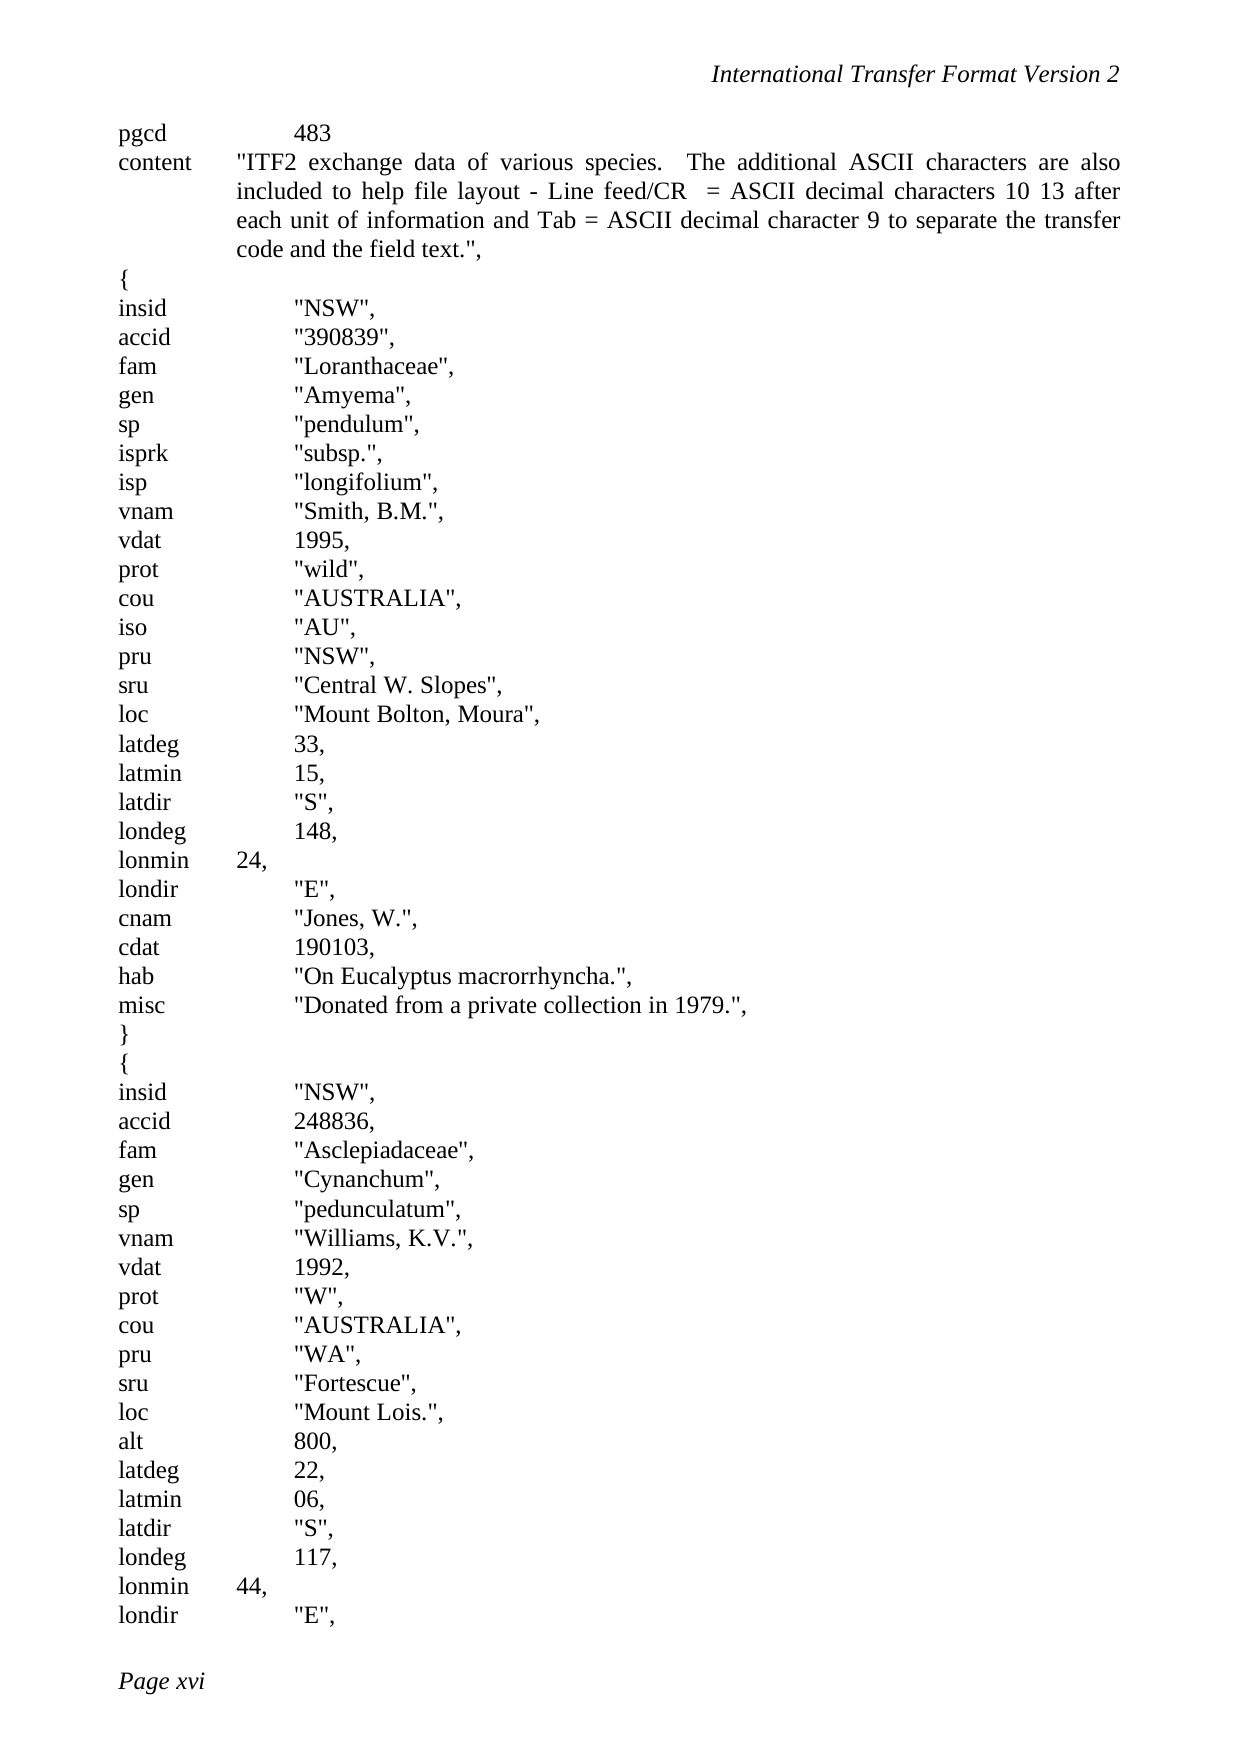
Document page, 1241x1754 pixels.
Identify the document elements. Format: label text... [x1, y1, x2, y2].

text accid 248836, [118, 1106, 1122, 1135]
text prot "W", [118, 1281, 1122, 1310]
text } [118, 1019, 1122, 1048]
text sp "pedunculatum", [118, 1193, 1122, 1222]
text vnam "Williams, K.V.", [118, 1222, 1122, 1252]
text lonmin 44, [118, 1571, 1122, 1600]
text isprk "subsp.", [118, 438, 1122, 467]
text { [118, 1048, 1122, 1077]
text londir "E", [118, 874, 1122, 903]
text londeg 148, [118, 816, 1122, 845]
text loc "Mount Lois.", [118, 1397, 1122, 1426]
text latdir "S", [118, 787, 1122, 816]
text vdat 1992, [118, 1252, 1122, 1281]
text alt 800, [118, 1426, 1122, 1455]
text cnam "Jones, W.", [118, 903, 1122, 932]
text insid "NSW", [118, 1077, 1122, 1106]
text fam "Loranthaceae", [118, 351, 1122, 380]
text hab "On Eucalyptus macrorrhyncha.", [118, 961, 1122, 990]
text londir "E", [118, 1600, 1122, 1629]
text loc "Mount Bolton, Moura", [118, 699, 1122, 728]
text cou "AUSTRALIA", [118, 583, 1122, 612]
text latdeg 33, [118, 728, 1122, 757]
text latdir "S", [118, 1513, 1122, 1542]
text content "ITF2 exchange data of various species. The additional ASCII characters are also included to help file layout - Line feed/CR = ASCII decimal characters 10 13 after each unit of information and Tab = ASCII decimal character 9 to separate the transfer code and the field text.", [118, 147, 1122, 263]
text pru "WA", [118, 1339, 1122, 1368]
text sp "pendulum", [118, 409, 1122, 438]
text vnam "Smith, B.M.", [118, 496, 1122, 525]
text pgcd 483 [118, 118, 1122, 147]
text londeg 117, [118, 1542, 1122, 1571]
text latmin 15, [118, 757, 1122, 787]
text accid "390839", [118, 322, 1122, 351]
text misc "Donated from a private collection in 1979.", [118, 990, 1122, 1019]
text cou "AUSTRALIA", [118, 1310, 1122, 1339]
text sru "Fortescue", [118, 1368, 1122, 1397]
text latdeg 22, [118, 1455, 1122, 1484]
text lonmin 24, [118, 845, 1122, 874]
text isp "longifolium", [118, 467, 1122, 496]
text latmin 06, [118, 1484, 1122, 1513]
text vdat 1995, [118, 525, 1122, 554]
text cdat 190103, [118, 932, 1122, 961]
text { [118, 263, 1122, 292]
text fam "Asclepiadaceae", [118, 1135, 1122, 1164]
text insid "NSW", [118, 292, 1122, 322]
text prot "wild", [118, 554, 1122, 583]
text gen "Cynanchum", [118, 1164, 1122, 1193]
text iso "AU", [118, 612, 1122, 641]
text pru "NSW", [118, 641, 1122, 670]
text gen "Amyema", [118, 380, 1122, 409]
text sru "Central W. Slopes", [118, 670, 1122, 699]
